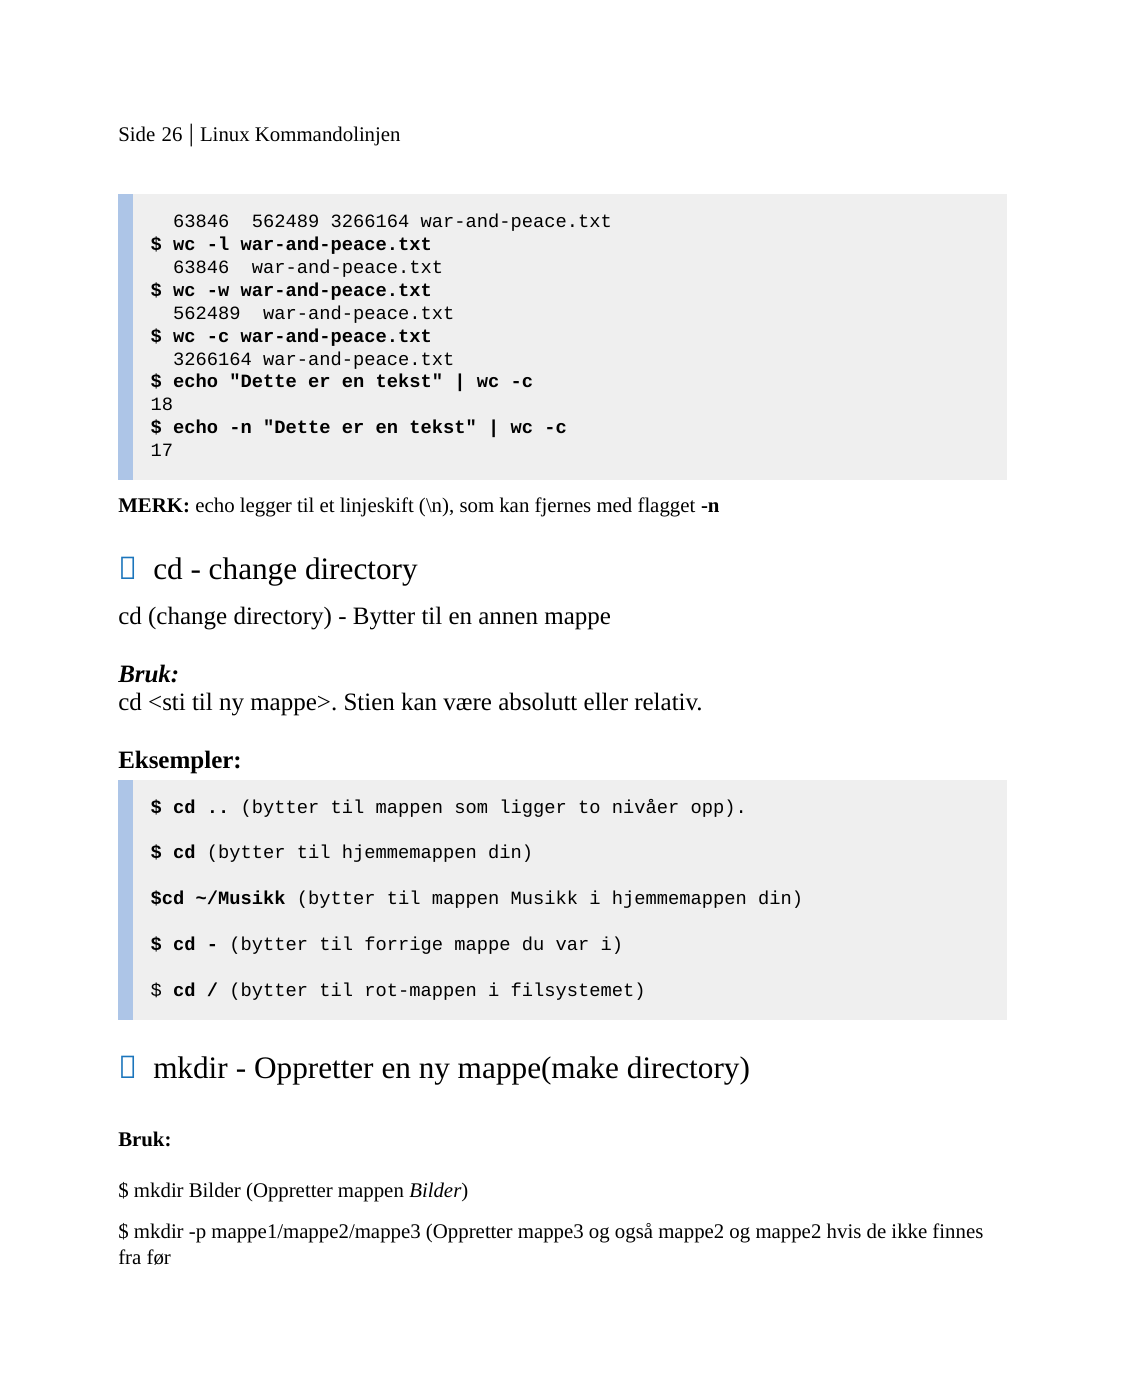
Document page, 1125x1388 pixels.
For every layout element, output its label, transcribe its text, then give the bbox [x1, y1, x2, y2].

text 562489 war-and-peace.txt [133, 286, 1007, 309]
subtitle  mkdir - Oppretter en ny mappe(make directory) [118, 1046, 1007, 1088]
text 3266164 war-and-peace.txt [133, 332, 1007, 354]
text Bruk: $ mkdir Bilder (Oppretter mappen Bilder) [118, 1101, 1007, 1202]
text $ mkdir -p mappe1/mappe2/mappe3 (Oppretter mappe3 og også mappe2 og mappe2 hvis de ikke finnes fra før [118, 1219, 1007, 1269]
text 18 [478, 377, 485, 383]
text $ echo -n "Dette er en tekst" | wc -c [133, 400, 1007, 423]
text MERK: echo legger til et linjeskift (\n), som kan fjernes med flagget -n [118, 493, 1007, 517]
text $ wc -w war-and-peace.txt [133, 263, 1007, 286]
text 17 [133, 423, 1007, 480]
text 18 [133, 377, 1007, 400]
text 63846 war-and-peace.txt [133, 240, 1007, 263]
text Bruk: cd <sti til ny mappe>. Stien kan være absolutt eller relativ. [118, 630, 1007, 716]
text cd (change directory) - Bytter til en annen mappe [118, 601, 1007, 630]
text $ wc -c war-and-peace.txt [133, 309, 1007, 332]
text $ echo "Dette er en tekst" | wc -c [133, 354, 1007, 377]
text $ cd .. (bytter til mappen som ligger to nivåer opp). $ cd (bytter til hjemmemappen din) $cd ~/Musikk (bytter til mappen Musikk i hjemmemappen din) $ cd - (bytter til forrige mappe du var i) $ cd / (bytter til rot-mappen i filsystemet) [133, 780, 1007, 1020]
subtitle  cd - change directory [118, 546, 1007, 589]
text $ wc -l war-and-peace.txt [133, 217, 1007, 240]
text 63846 562489 3266164 war-and-peace.txt [133, 194, 1007, 217]
text Eksempler: [118, 716, 1007, 774]
